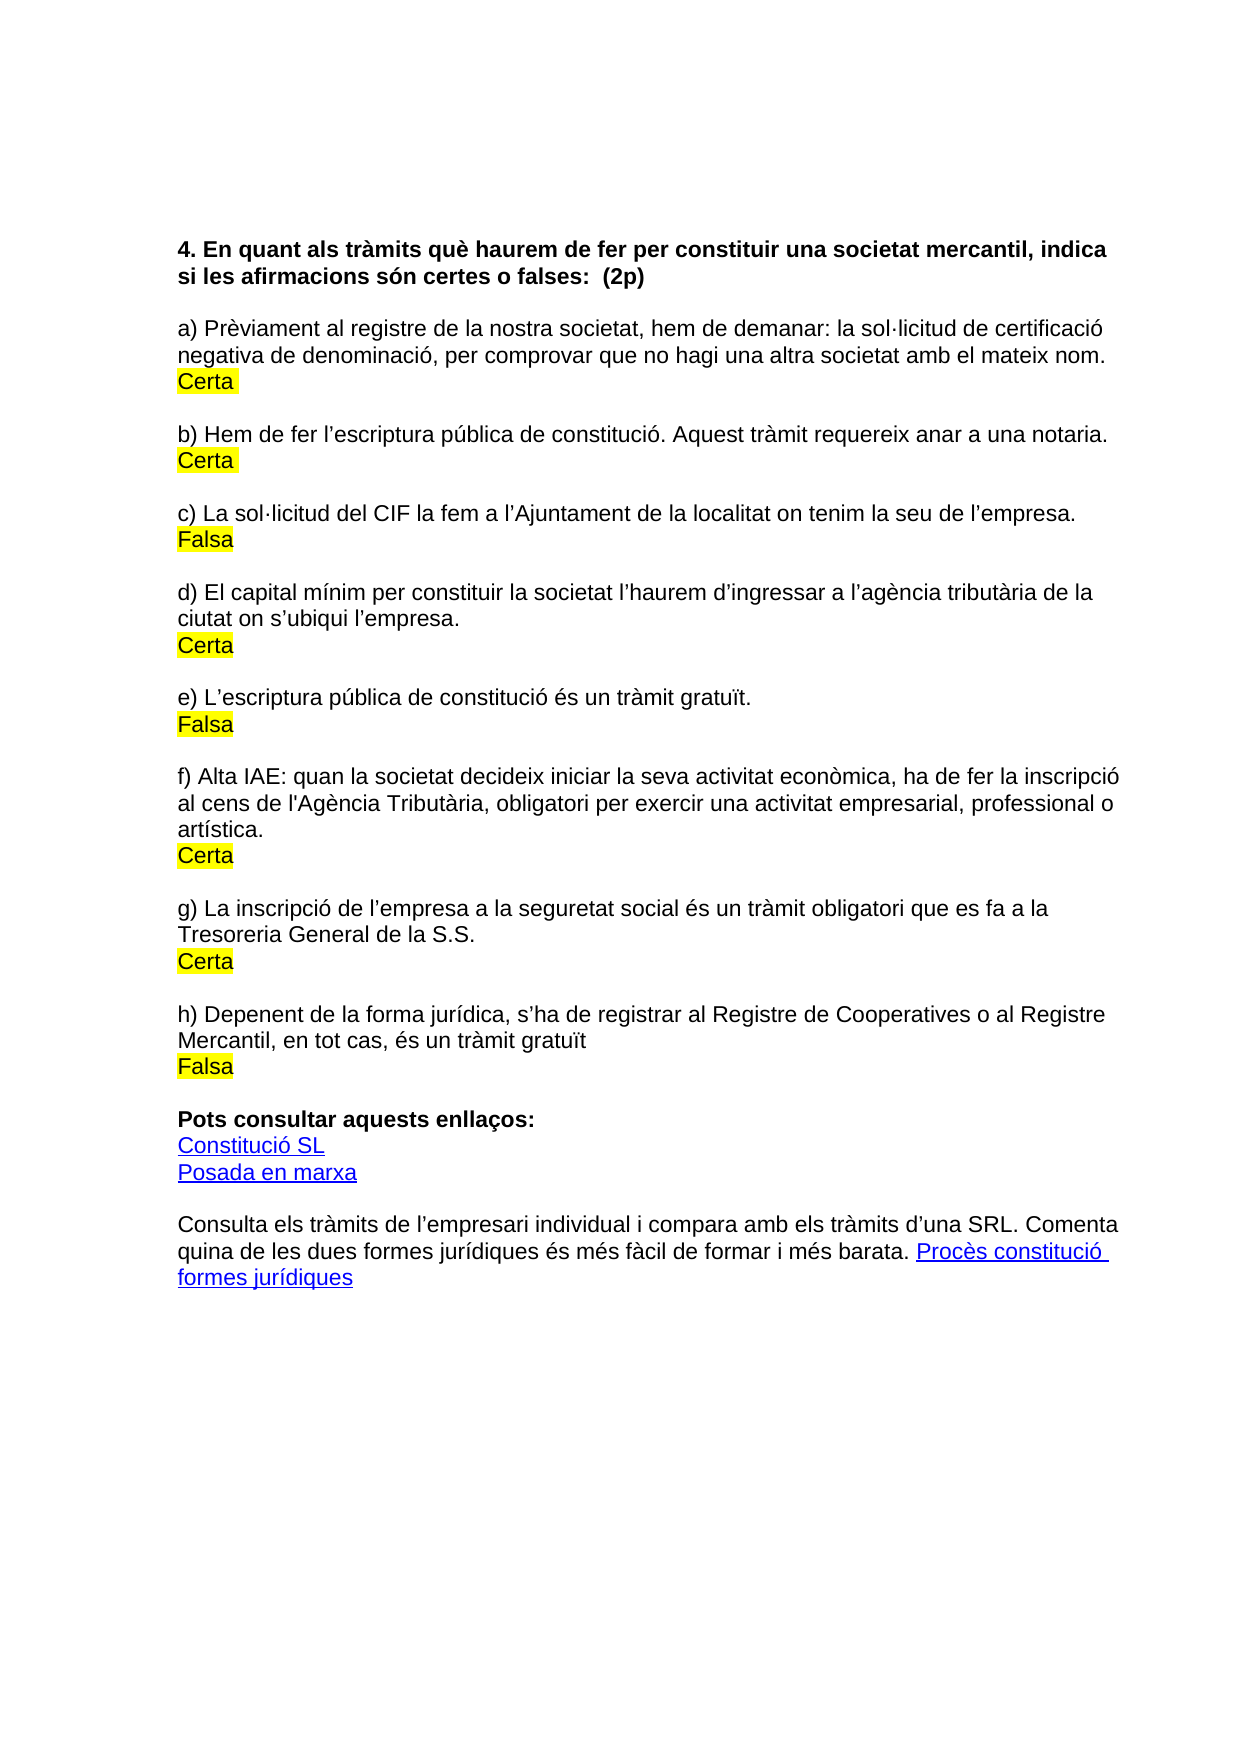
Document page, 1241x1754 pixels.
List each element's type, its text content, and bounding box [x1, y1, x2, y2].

text g) La inscripció de l’empresa a la seguretat social és un tràmit obligatori que es fa a la Tresoreria General de la S.S. [177, 895, 1122, 948]
text 4. En quant als tràmits què haurem de fer per constituir una societat mercantil, indica si les afirmacions són certes o falses: (2p) [177, 236, 1122, 289]
text Certa [177, 447, 1122, 473]
text Falsa [177, 1053, 1122, 1079]
text b) Hem de fer l’escriptura pública de constitució. Aquest tràmit requereix anar a una notaria. [177, 421, 1122, 447]
text Posada en marxa [177, 1159, 1122, 1185]
text c) La sol·licitud del CIF la fem a l’Ajuntament de la localitat on tenim la seu de l’empresa. [177, 500, 1122, 526]
text Certa [177, 948, 1122, 974]
text e) L’escriptura pública de constitució és un tràmit gratuït. [177, 684, 1122, 711]
text Consulta els tràmits de l’empresari individual i compara amb els tràmits d’una SRL. Comenta quina de les dues formes jurídiques és més fàcil de formar i més barata. Procès constitució formes jurídiques [177, 1211, 1122, 1290]
text d) El capital mínim per constituir la societat l’haurem d’ingressar a l’agència tributària de la ciutat on s’ubiqui l’empresa. [177, 579, 1122, 632]
text f) Alta IAE: quan la societat decideix iniciar la seva activitat econòmica, ha de fer la inscripció al cens de l'Agència Tributària, obligatori per exercir una activitat empresarial, professional o artística. [177, 763, 1122, 842]
text Certa [177, 842, 1122, 869]
text Falsa [177, 526, 1122, 552]
text Falsa [177, 711, 1122, 737]
text Constitució SL [177, 1132, 1122, 1159]
text h) Depenent de la forma jurídica, s’ha de registrar al Registre de Cooperatives o al Registre Mercantil, en tot cas, és un tràmit gratuït [177, 1001, 1122, 1053]
text Pots consultar aquests enllaços: [177, 1106, 1122, 1132]
text a) Prèviament al registre de la nostra societat, hem de demanar: la sol·licitud de certificació negativa de denominació, per comprovar que no hagi una altra societat amb el mateix nom. [177, 315, 1122, 368]
text Certa [177, 368, 1122, 394]
text Certa [177, 632, 1122, 658]
